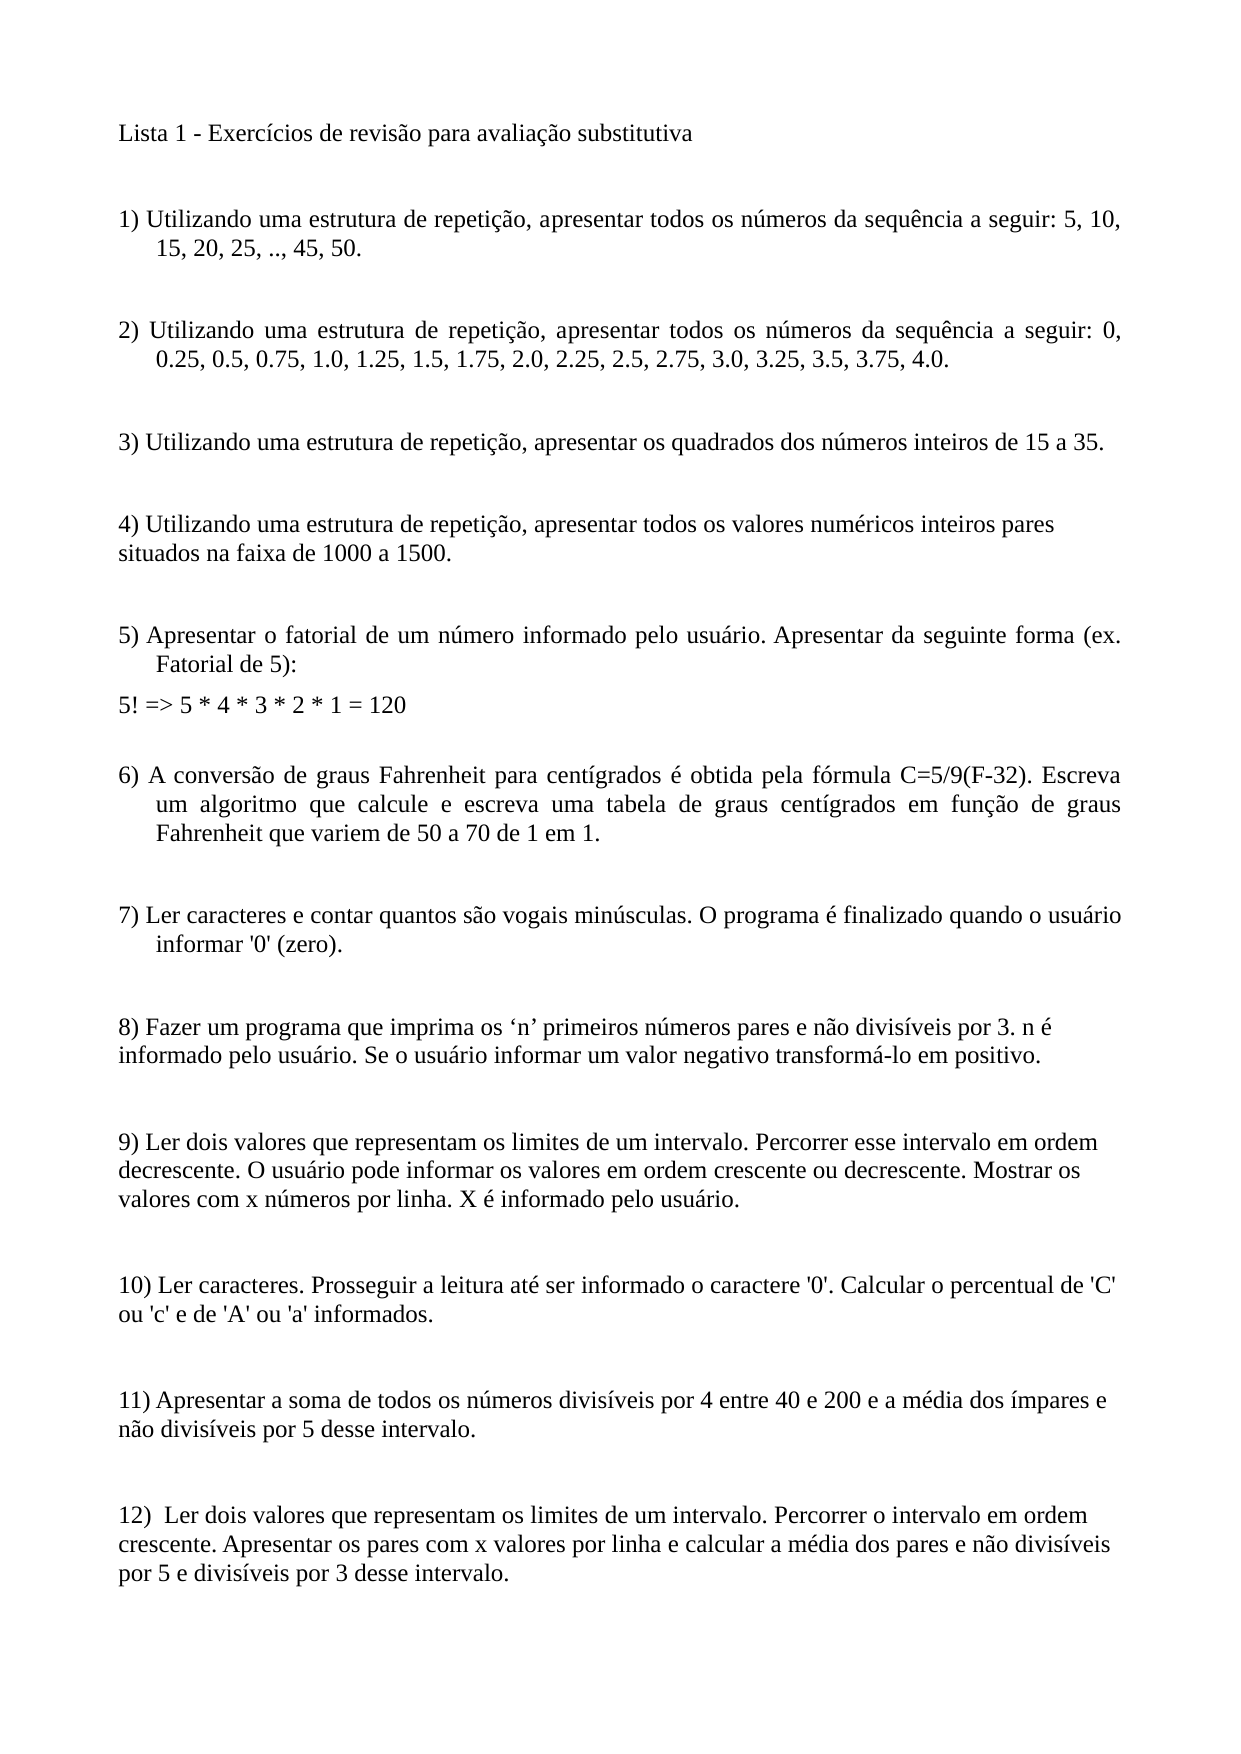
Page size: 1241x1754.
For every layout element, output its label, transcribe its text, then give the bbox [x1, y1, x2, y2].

text 4) Utilizando uma estrutura de repetição, apresentar todos os valores numéricos inteiros pares situados na faixa de 1000 a 1500. [118, 509, 1122, 567]
text Lista 1 - Exercícios de revisão para avaliação substitutiva [118, 118, 1122, 147]
text 1) Utilizando uma estrutura de repetição, apresentar todos os números da sequência a seguir: 5, 10, 15, 20, 25, .., 45, 50. [118, 204, 1122, 262]
text 5) Apresentar o fatorial de um número informado pelo usuário. Apresentar da seguinte forma (ex. Fatorial de 5): [118, 621, 1122, 678]
text 9) Ler dois valores que representam os limites de um intervalo. Percorrer esse intervalo em ordem decrescente. O usuário pode informar os valores em ordem crescente ou decrescente. Mostrar os valores com x números por linha. X é informado pelo usuário. [118, 1127, 1122, 1213]
text 5! => 5 * 4 * 3 * 2 * 1 = 120 [118, 691, 1122, 719]
text 12) Ler dois valores que representam os limites de um intervalo. Percorrer o intervalo em ordem crescente. Apresentar os pares com x valores por linha e calcular a média dos pares e não divisíveis por 5 e divisíveis por 3 desse intervalo. [118, 1501, 1122, 1587]
text 6) A conversão de graus Fahrenheit para centígrados é obtida pela fórmula C=5/9(F-32). Escreva um algoritmo que calcule e escreva uma tabela de graus centígrados em função de graus Fahrenheit que variem de 50 a 70 de 1 em 1. [118, 761, 1122, 847]
list 3) Utilizando uma estrutura de repetição, apresentar os quadrados dos números inteiros de 15 a 35. [118, 427, 1122, 456]
text 11) Apresentar a soma de todos os números divisíveis por 4 entre 40 e 200 e a média dos ímpares e não divisíveis por 5 desse intervalo. [118, 1386, 1122, 1443]
text 2) Utilizando uma estrutura de repetição, apresentar todos os números da sequência a seguir: 0, 0.25, 0.5, 0.75, 1.0, 1.25, 1.5, 1.75, 2.0, 2.25, 2.5, 2.75, 3.0, 3.25, 3.5, 3.75, 4.0. [118, 316, 1122, 373]
text 10) Ler caracteres. Prosseguir a leitura até ser informado o caractere '0'. Calcular o percentual de 'C' ou 'c' e de 'A' ou 'a' informados. [118, 1271, 1122, 1328]
text 7) Ler caracteres e contar quantos são vogais minúsculas. O programa é finalizado quando o usuário informar '0' (zero). [118, 901, 1122, 958]
text 8) Fazer um programa que imprima os ‘n’ primeiros números pares e não divisíveis por 3. n é informado pelo usuário. Se o usuário informar um valor negativo transformá-lo em positivo. [118, 1012, 1122, 1069]
